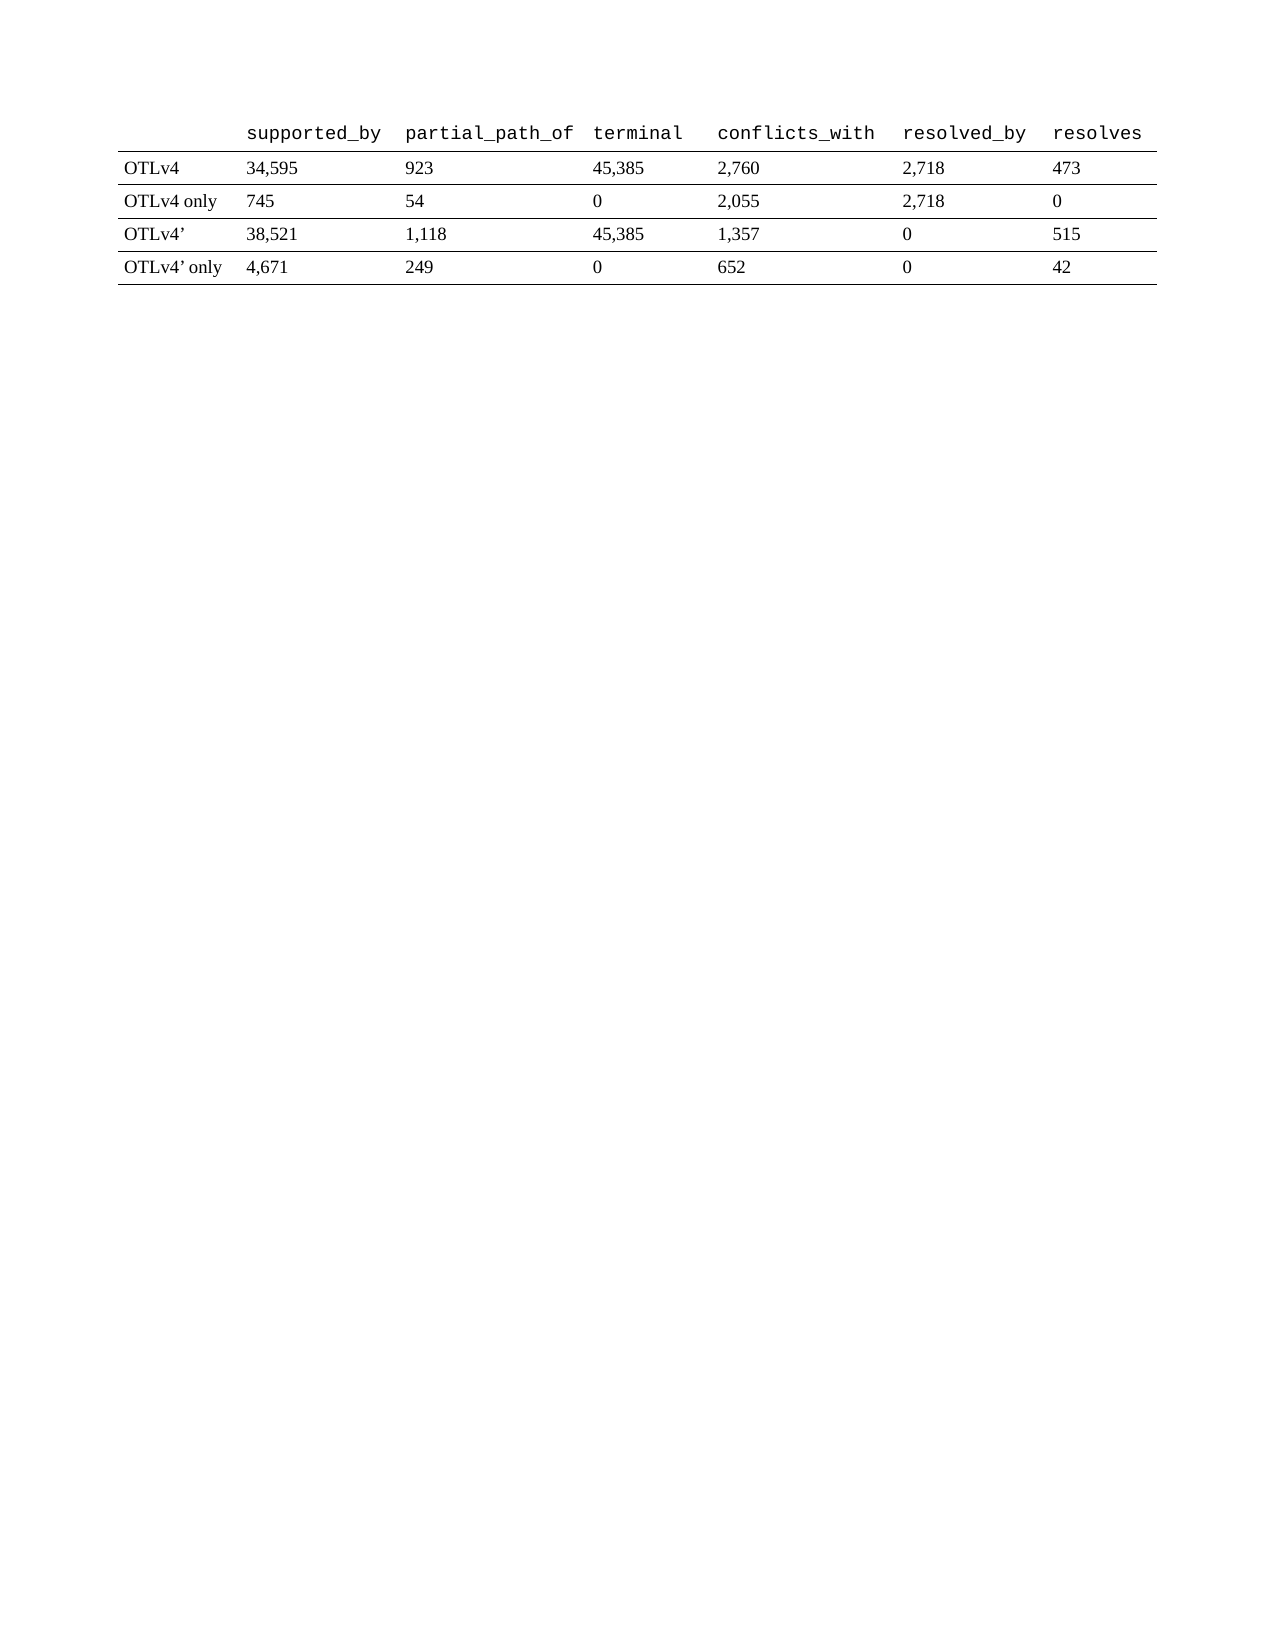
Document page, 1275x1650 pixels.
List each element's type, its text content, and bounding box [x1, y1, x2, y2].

table_header conflicts_with [712, 118, 897, 151]
table_cell 923 [399, 152, 587, 184]
table_cell 0 [897, 219, 1047, 251]
table_header resolved_by [897, 118, 1047, 151]
table_cell 1,357 [712, 219, 897, 251]
table_cell 45,385 [587, 152, 712, 184]
table_header supported_by [241, 118, 399, 151]
table_cell 34,595 [241, 152, 399, 184]
table_header partial_path_of [399, 118, 587, 151]
table_cell OTLv4’ only [118, 252, 241, 284]
table_cell OTLv4 only [118, 185, 241, 217]
table_cell 652 [712, 252, 897, 284]
table_header [118, 118, 241, 151]
table_cell 473 [1047, 152, 1157, 184]
table_cell 249 [399, 252, 587, 284]
table_cell OTLv4 [118, 152, 241, 184]
table_cell 1,118 [399, 219, 587, 251]
table_cell 515 [1047, 219, 1157, 251]
table_cell 0 [587, 185, 712, 217]
table_cell 745 [241, 185, 399, 217]
table_cell OTLv4’ [118, 219, 241, 251]
table_cell 0 [1047, 185, 1157, 217]
table_cell 2,718 [897, 152, 1047, 184]
table_cell 54 [399, 185, 587, 217]
table_cell 45,385 [587, 219, 712, 251]
table_cell 38,521 [241, 219, 399, 251]
table_header resolves [1047, 118, 1157, 151]
table_cell 4,671 [241, 252, 399, 284]
table_cell 2,055 [712, 185, 897, 217]
table_cell 0 [897, 252, 1047, 284]
table_cell 2,760 [712, 152, 897, 184]
table_cell 2,718 [897, 185, 1047, 217]
table_header terminal [587, 118, 712, 151]
table_cell 42 [1047, 252, 1157, 284]
table_cell 0 [587, 252, 712, 284]
